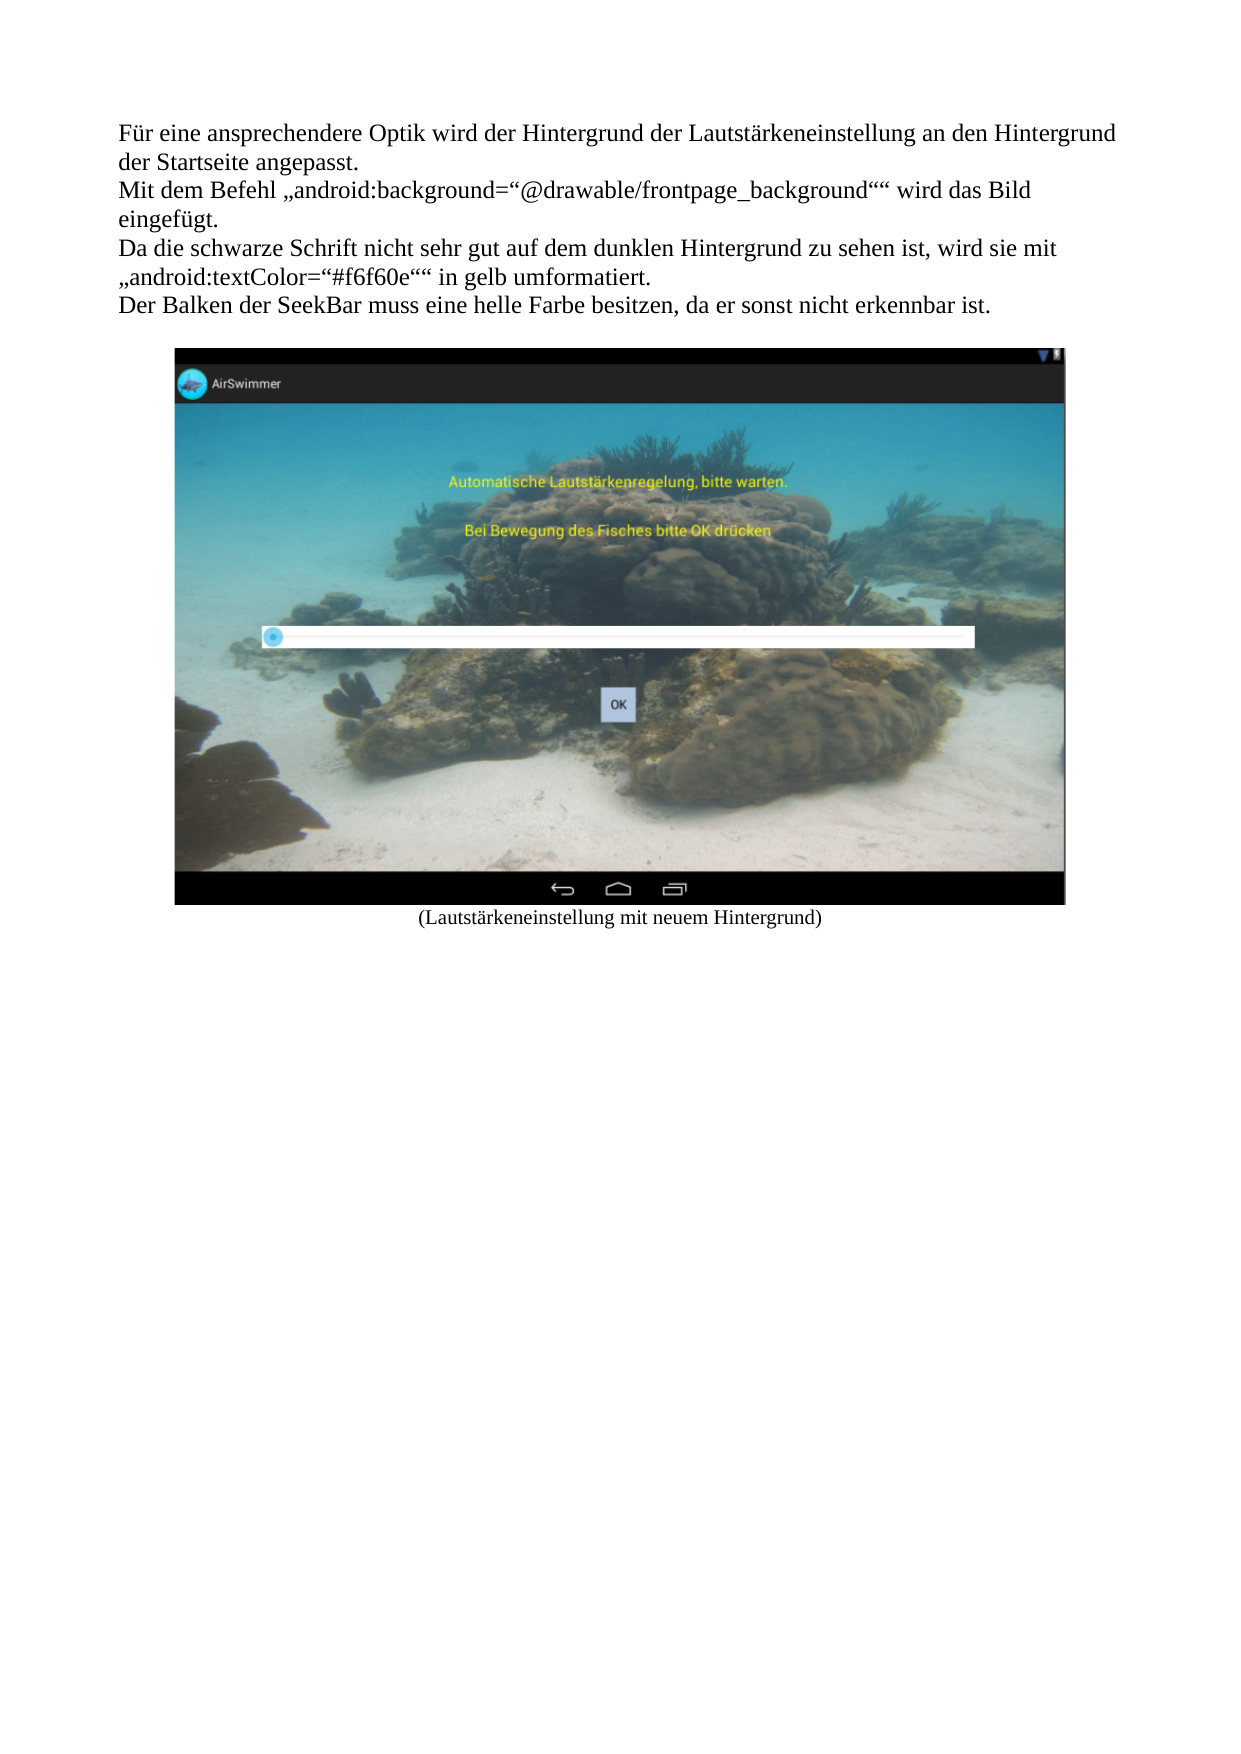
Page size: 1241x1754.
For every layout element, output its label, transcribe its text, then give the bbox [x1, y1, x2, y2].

text (Lautstärkeneinstellung mit neuem Hintergrund) [118, 348, 1122, 929]
text Da die schwarze Schrift nicht sehr gut auf dem dunklen Hintergrund zu sehen ist, wird sie mit „android:textColor=“#f6f60e““ in gelb umformatiert. [118, 233, 1122, 291]
text Für eine ansprechendere Optik wird der Hintergrund der Lautstärkeneinstellung an den Hintergrund der Startseite angepasst. [118, 118, 1122, 176]
text Der Balken der SeekBar muss eine helle Farbe besitzen, da er sonst nicht erkennbar ist. [118, 291, 1122, 319]
text Mit dem Befehl „android:background=“@drawable/frontpage_background““ wird das Bild eingefügt. [118, 176, 1122, 233]
picture [174, 348, 1066, 905]
